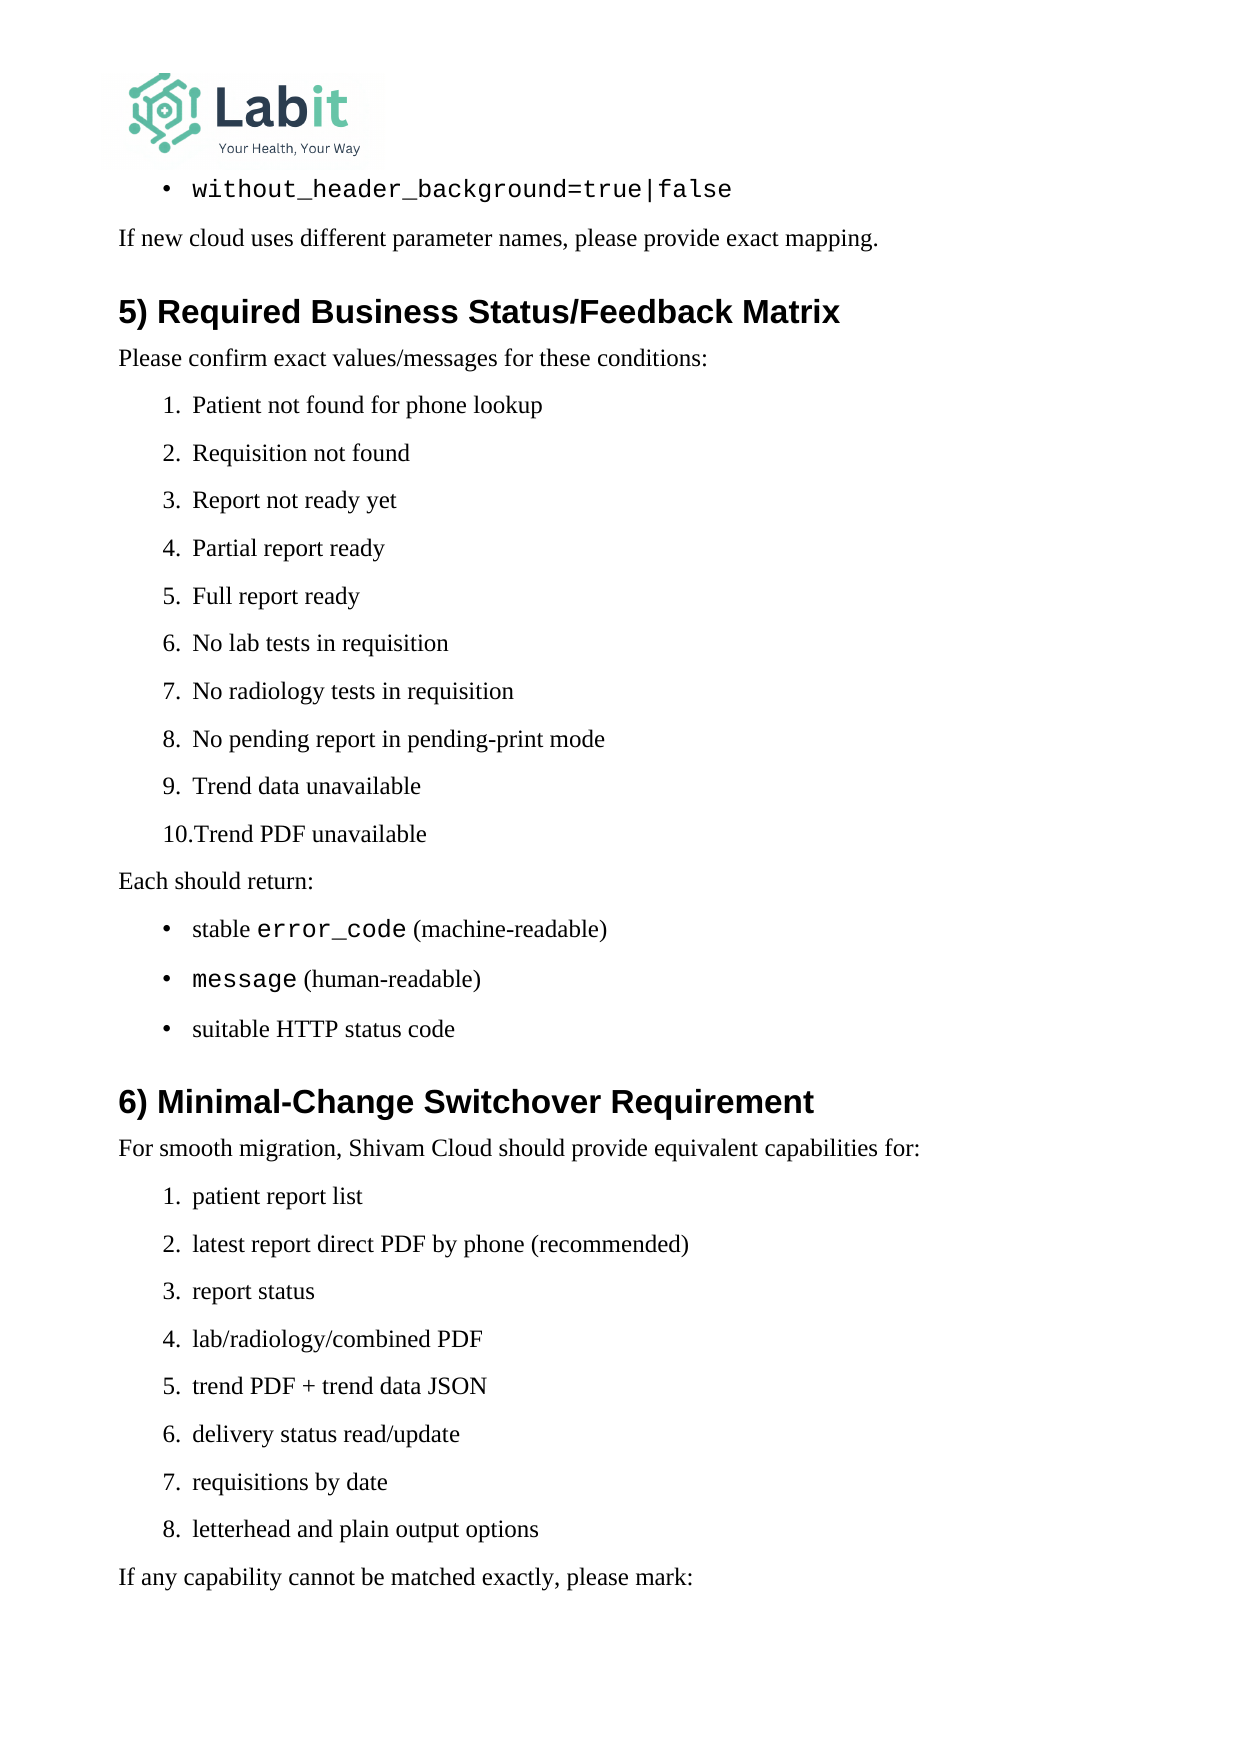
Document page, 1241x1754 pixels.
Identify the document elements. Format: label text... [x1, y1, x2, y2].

subtitle 5) Required Business Status/Feedback Matrix [118, 292, 1122, 330]
list Trend data unavailable [162, 771, 1122, 800]
text For smooth migration, Shivam Cloud should provide equivalent capabilities for: [118, 1133, 1122, 1162]
list Report not ready yet [162, 486, 1122, 514]
list No lab tests in requisition [162, 628, 1122, 657]
picture [100, 73, 386, 170]
list No pending report in pending-print mode [162, 724, 1122, 752]
list Full report ready [162, 581, 1122, 609]
list requisitions by date [162, 1467, 1122, 1495]
list Trend PDF unavailable [162, 819, 1122, 848]
text Please confirm exact values/messages for these conditions: [118, 343, 1122, 372]
list Requisition not found [162, 438, 1122, 467]
list Patient not found for phone lookup [162, 390, 1122, 419]
list lab/radiology/combined PDF [162, 1324, 1122, 1353]
list message (human-readable) [162, 964, 1122, 995]
list patient report list [162, 1181, 1122, 1210]
list No radiology tests in requisition [162, 676, 1122, 705]
text Each should return: [118, 866, 1122, 895]
list delivery status read/update [162, 1419, 1122, 1448]
list trend PDF + trend data JSON [162, 1371, 1122, 1400]
text If new cloud uses different parameter names, please provide exact mapping. [118, 223, 1122, 252]
list letterhead and plain output options [162, 1514, 1122, 1543]
subtitle 6) Minimal-Change Switchover Requirement [118, 1082, 1122, 1121]
list Partial report ready [162, 533, 1122, 562]
list stable error_code (machine-readable) [162, 914, 1122, 945]
list latest report direct PDF by phone (recommended) [162, 1229, 1122, 1257]
list suitable HTTP status code [162, 1014, 1122, 1043]
list without_header_background=true|false [162, 176, 1122, 205]
text If any capability cannot be matched exactly, please mark: [118, 1562, 1122, 1591]
list report status [162, 1276, 1122, 1305]
